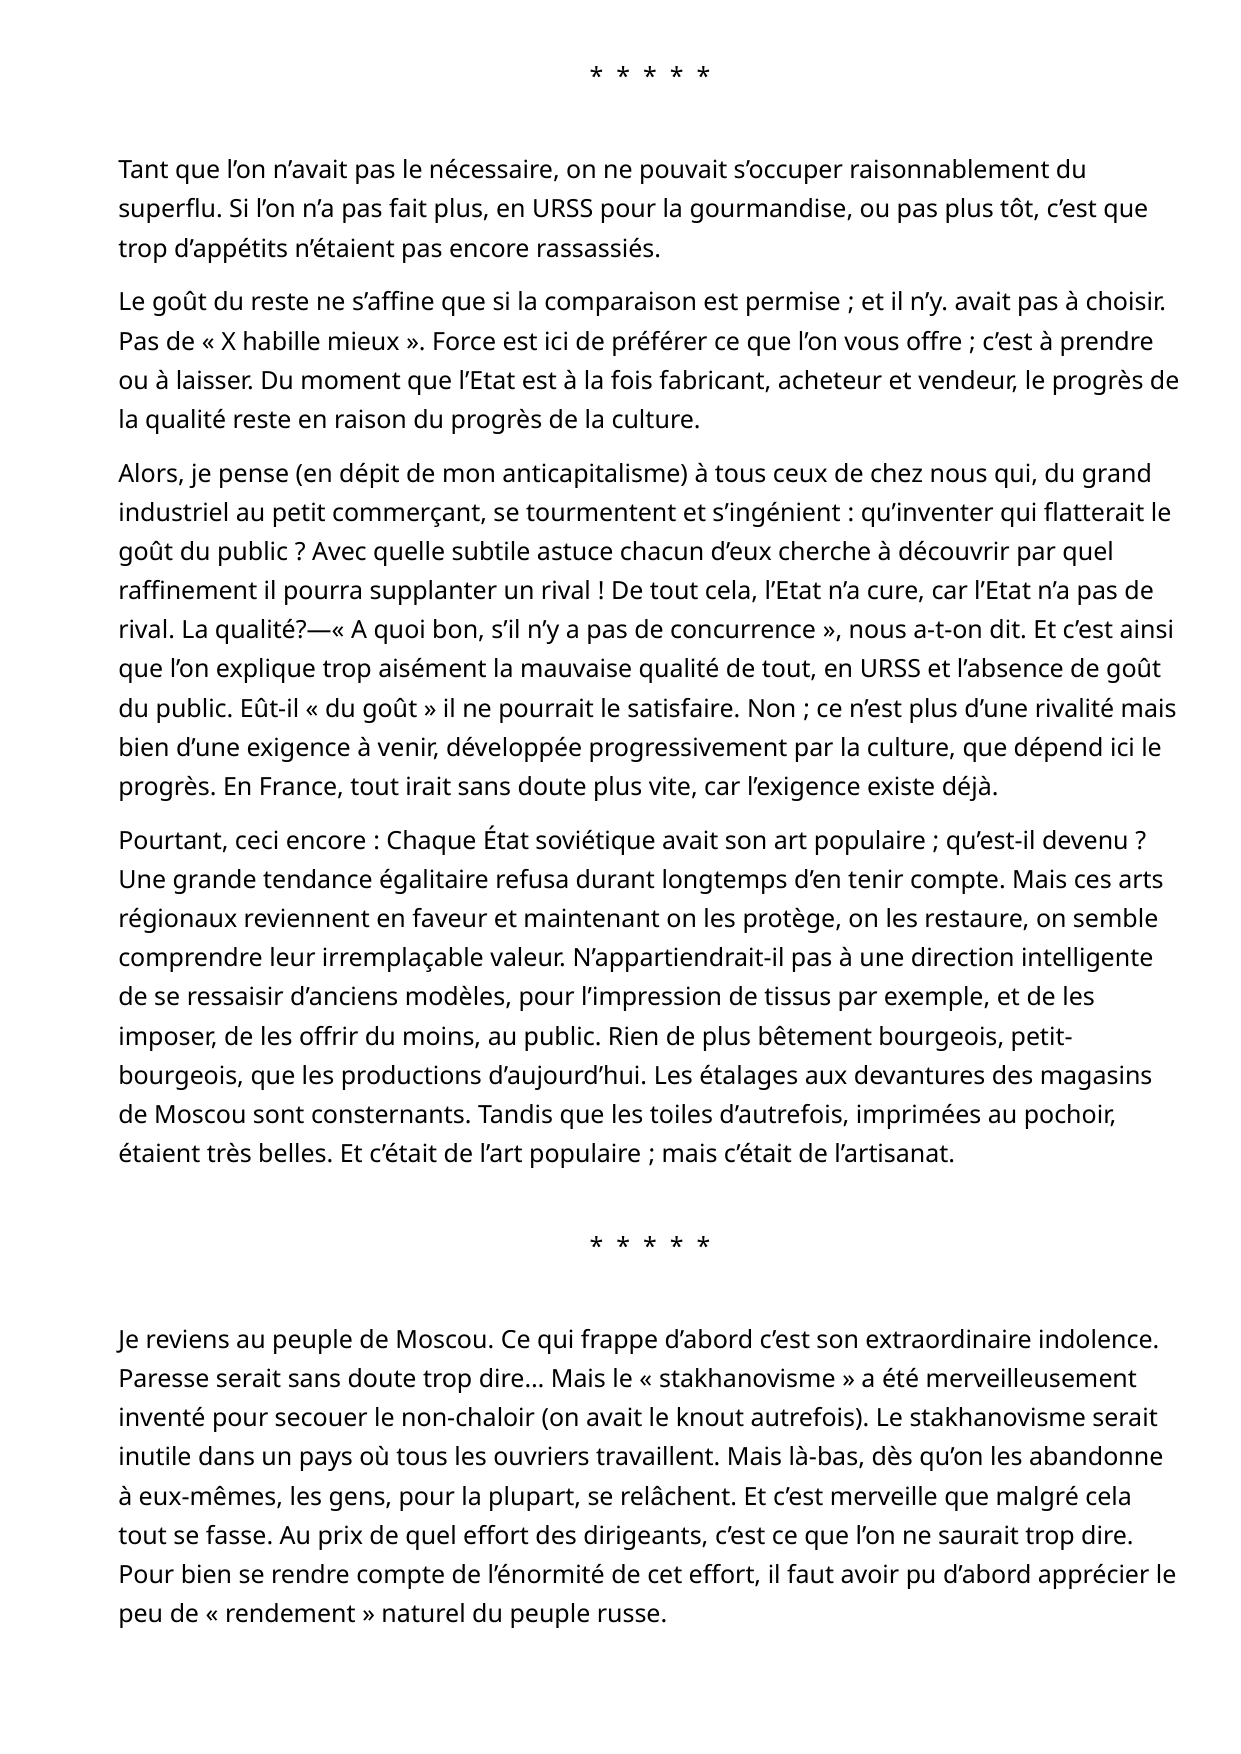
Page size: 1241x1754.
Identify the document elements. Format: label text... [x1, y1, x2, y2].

text Tant que l’on n’avait pas le nécessaire, on ne pouvait s’occuper raisonnablement du superflu. Si l’on n’a pas fait plus, en URSS pour la gourmandise, ou pas plus tôt, c’est que trop d’appétits n’étaient pas encore rassassiés. [118, 152, 1181, 264]
text Le goût du reste ne s’affine que si la comparaison est permise ; et il n’y. avait pas à choisir. Pas de « X habille mieux ». Force est ici de préférer ce que l’on vous offre ; c’est à prendre ou à laisser. Du moment que l’Etat est à la fois fabricant, acheteur et vendeur, le progrès de la qualité reste en raison du progrès de la culture. [118, 284, 1181, 436]
text * * * * * [118, 59, 1181, 93]
text Pourtant, ceci encore : Chaque État soviétique avait son art populaire ; qu’est-il devenu ? Une grande tendance égalitaire refusa durant longtemps d’en tenir compte. Mais ces arts régionaux reviennent en faveur et maintenant on les protège, on les restaure, on semble comprendre leur irremplaçable valeur. N’appartiendrait-il pas à une direction intelligente de se ressaisir d’anciens modèles, pour l’impression de tissus par exemple, et de les imposer, de les offrir du moins, au public. Rien de plus bêtement bourgeois, petit-bourgeois, que les productions d’aujourd’hui. Les étalages aux devantures des magasins de Moscou sont consternants. Tandis que les toiles d’autrefois, imprimées au pochoir, étaient très belles. Et c’était de l’art populaire ; mais c’était de l’artisanat. [118, 822, 1181, 1170]
text * * * * * [118, 1229, 1181, 1263]
text Je reviens au peuple de Moscou. Ce qui frappe d’abord c’est son extraordinaire indolence. Paresse serait sans doute trop dire… Mais le « stakhanovisme » a été merveilleusement inventé pour secouer le non-chaloir (on avait le knout autrefois). Le stakhanovisme serait inutile dans un pays où tous les ouvriers travaillent. Mais là-bas, dès qu’on les abandonne à eux-mêmes, les gens, pour la plupart, se relâchent. Et c’est merveille que malgré cela tout se fasse. Au prix de quel effort des dirigeants, c’est ce que l’on ne saurait trop dire. Pour bien se rendre compte de l’énormité de cet effort, il faut avoir pu d’abord apprécier le peu de « rendement » naturel du peuple russe. [118, 1322, 1181, 1630]
text Alors, je pense (en dépit de mon anticapitalisme) à tous ceux de chez nous qui, du grand industriel au petit commerçant, se tourmentent et s’ingénient : qu’inventer qui flatterait le goût du public ? Avec quelle subtile astuce chacun d’eux cherche à découvrir par quel raffinement il pourra supplanter un rival ! De tout cela, l’Etat n’a cure, car l’Etat n’a pas de rival. La qualité?—« A quoi bon, s’il n’y a pas de concurrence », nous a-t-on dit. Et c’est ainsi que l’on explique trop aisément la mauvaise qualité de tout, en URSS et l’absence de goût du public. Eût-il « du goût » il ne pourrait le satisfaire. Non ; ce n’est plus d’une rivalité mais bien d’une exigence à venir, développée progressivement par la culture, que dépend ici le progrès. En France, tout irait sans doute plus vite, car l’exigence existe déjà. [118, 455, 1181, 803]
